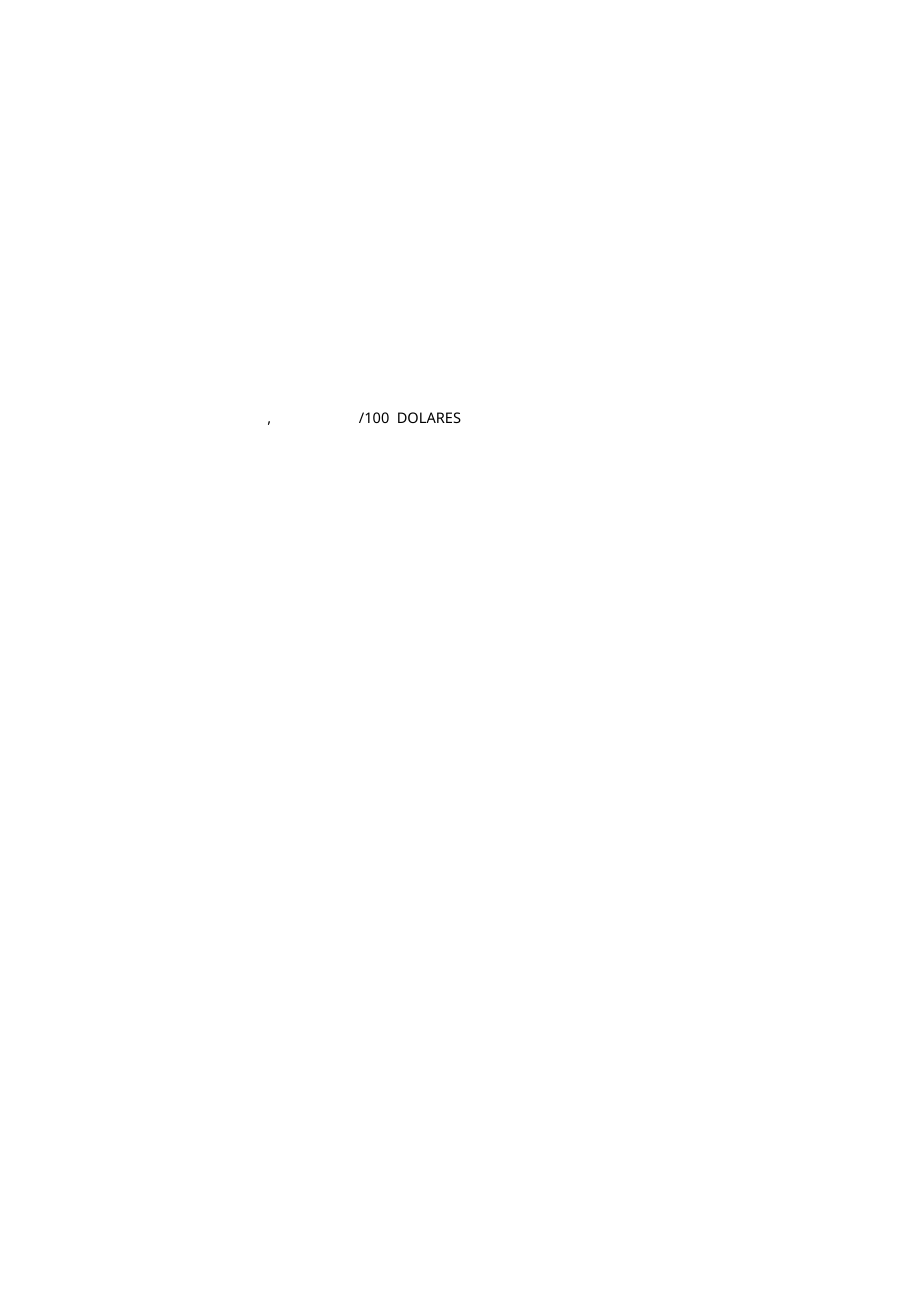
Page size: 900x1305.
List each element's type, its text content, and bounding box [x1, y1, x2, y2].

table_cell <formatLang(invoice.tax_amount, invoice.party.lang, currency=invoice.currency)> [692, 614, 823, 830]
table_cell <choose test=""> [138, 1220, 598, 1257]
table_header [45, 1182, 138, 1220]
table_header [692, 1182, 823, 1220]
table_cell [45, 118, 138, 207]
table_cell <amount2words>, <decimales> /100 DOLARES [138, 397, 598, 614]
table_cell [45, 397, 138, 614]
table_cell [598, 1220, 692, 1257]
table_cell <formatLang(invoice.total_amount, invoice.party.lang, currency=invoice.currency)> [692, 830, 823, 1098]
table_header <for each="line in invoice.lines"> [138, 1182, 598, 1220]
table_cell [692, 1220, 823, 1257]
table_cell <formatLang(subtotal_0, invoice.party.lang, currency=invoice.currency)> [692, 118, 823, 207]
table_cell [598, 207, 692, 397]
table_cell [45, 1220, 138, 1257]
table_cell <formatLang(invoice.untaxed_amount, invoice.party.lang, currency=invoice.currency)> [692, 397, 823, 614]
table_cell [138, 207, 598, 397]
table_cell [598, 614, 692, 830]
table_header [598, 1182, 692, 1220]
text <if test="len(invoice.lines) == 4"> [45, 1157, 832, 1182]
table_cell [138, 830, 598, 1098]
text </if> [45, 1127, 832, 1153]
table_cell [598, 830, 692, 1098]
table_cell [138, 614, 598, 830]
table_cell <formatLang(descuento, invoice.party.lang, currency=invoice.currency)> [692, 207, 823, 397]
table_cell [598, 397, 692, 614]
table_cell [45, 614, 138, 830]
table_cell [598, 118, 692, 207]
table_cell [45, 830, 138, 1098]
table_cell [45, 207, 138, 397]
table_cell [138, 118, 598, 207]
